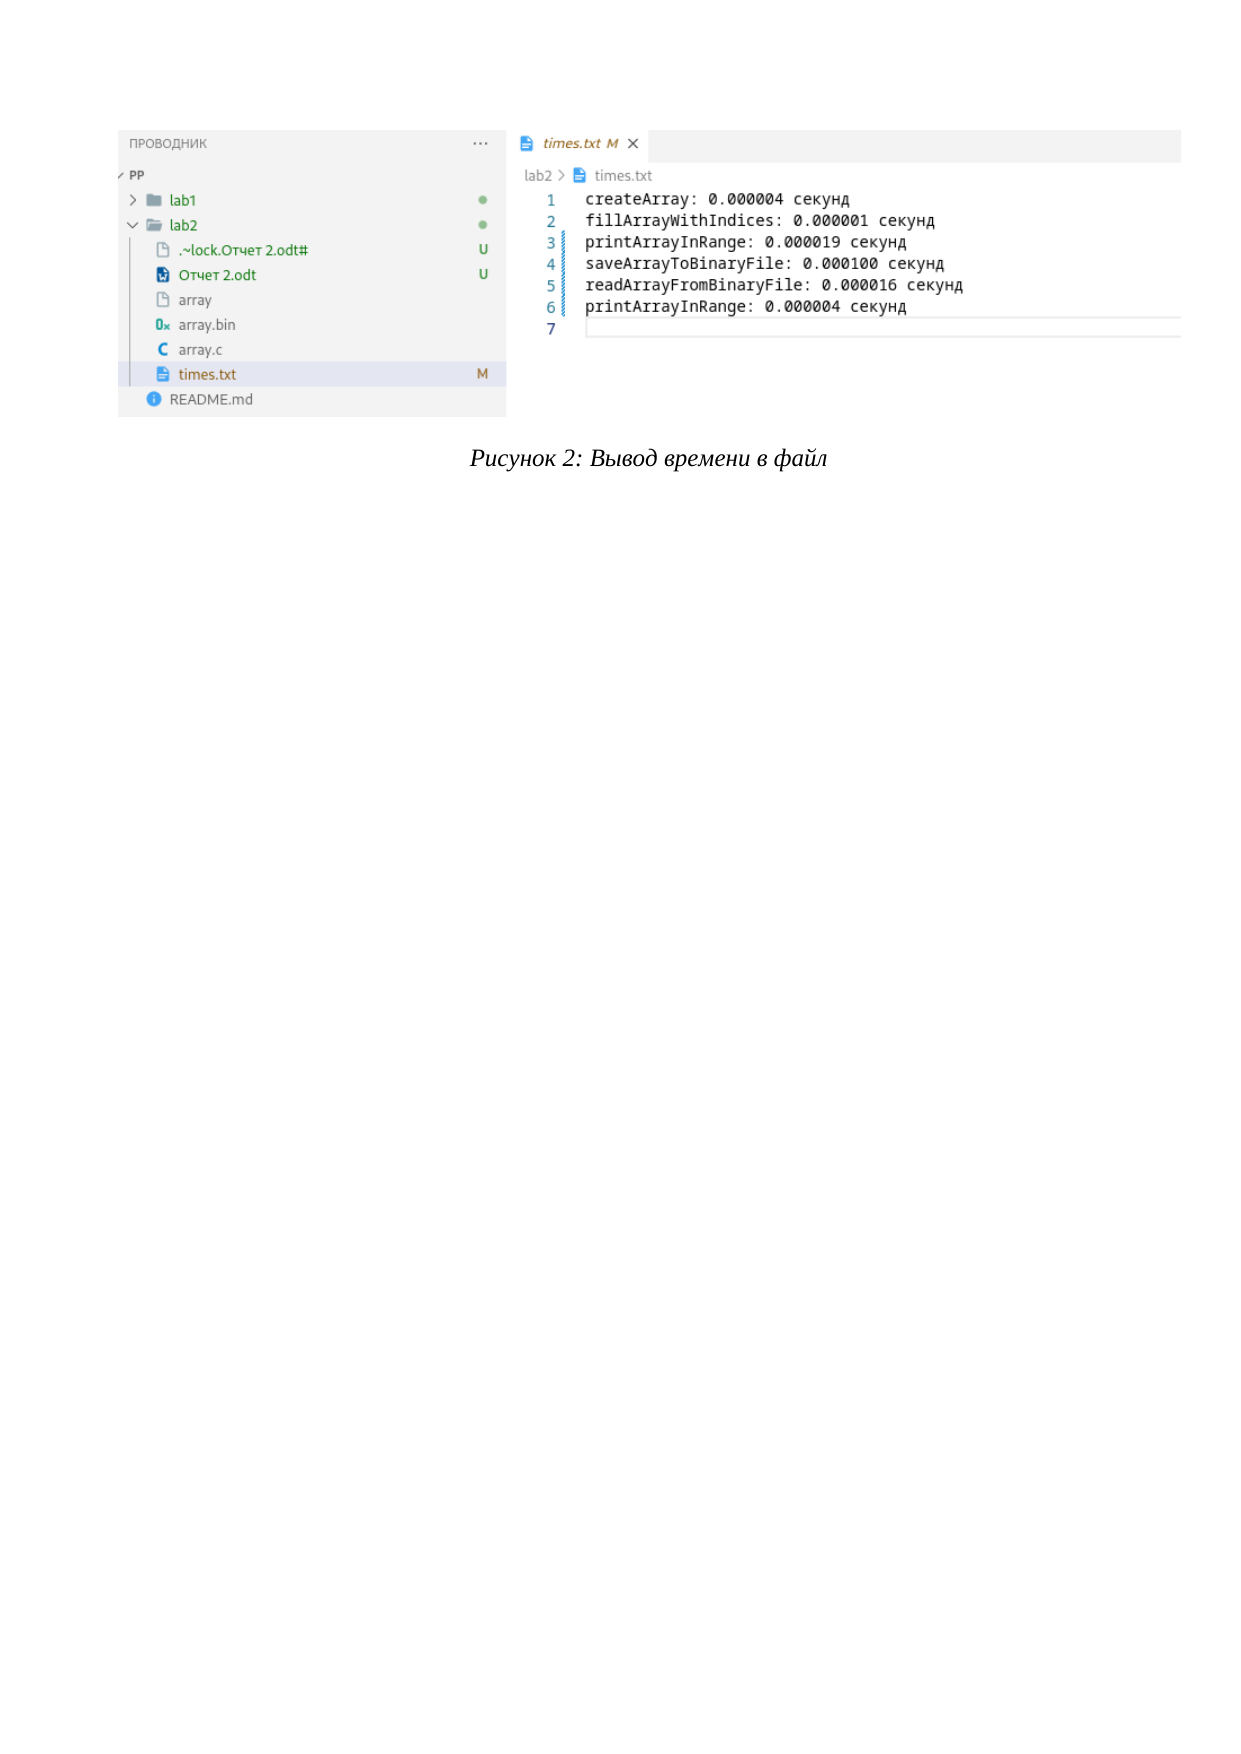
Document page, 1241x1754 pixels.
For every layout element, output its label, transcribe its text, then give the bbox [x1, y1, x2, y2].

picture [118, 130, 1182, 417]
text Рисунок 2: Вывод времени в файл [118, 417, 1181, 472]
